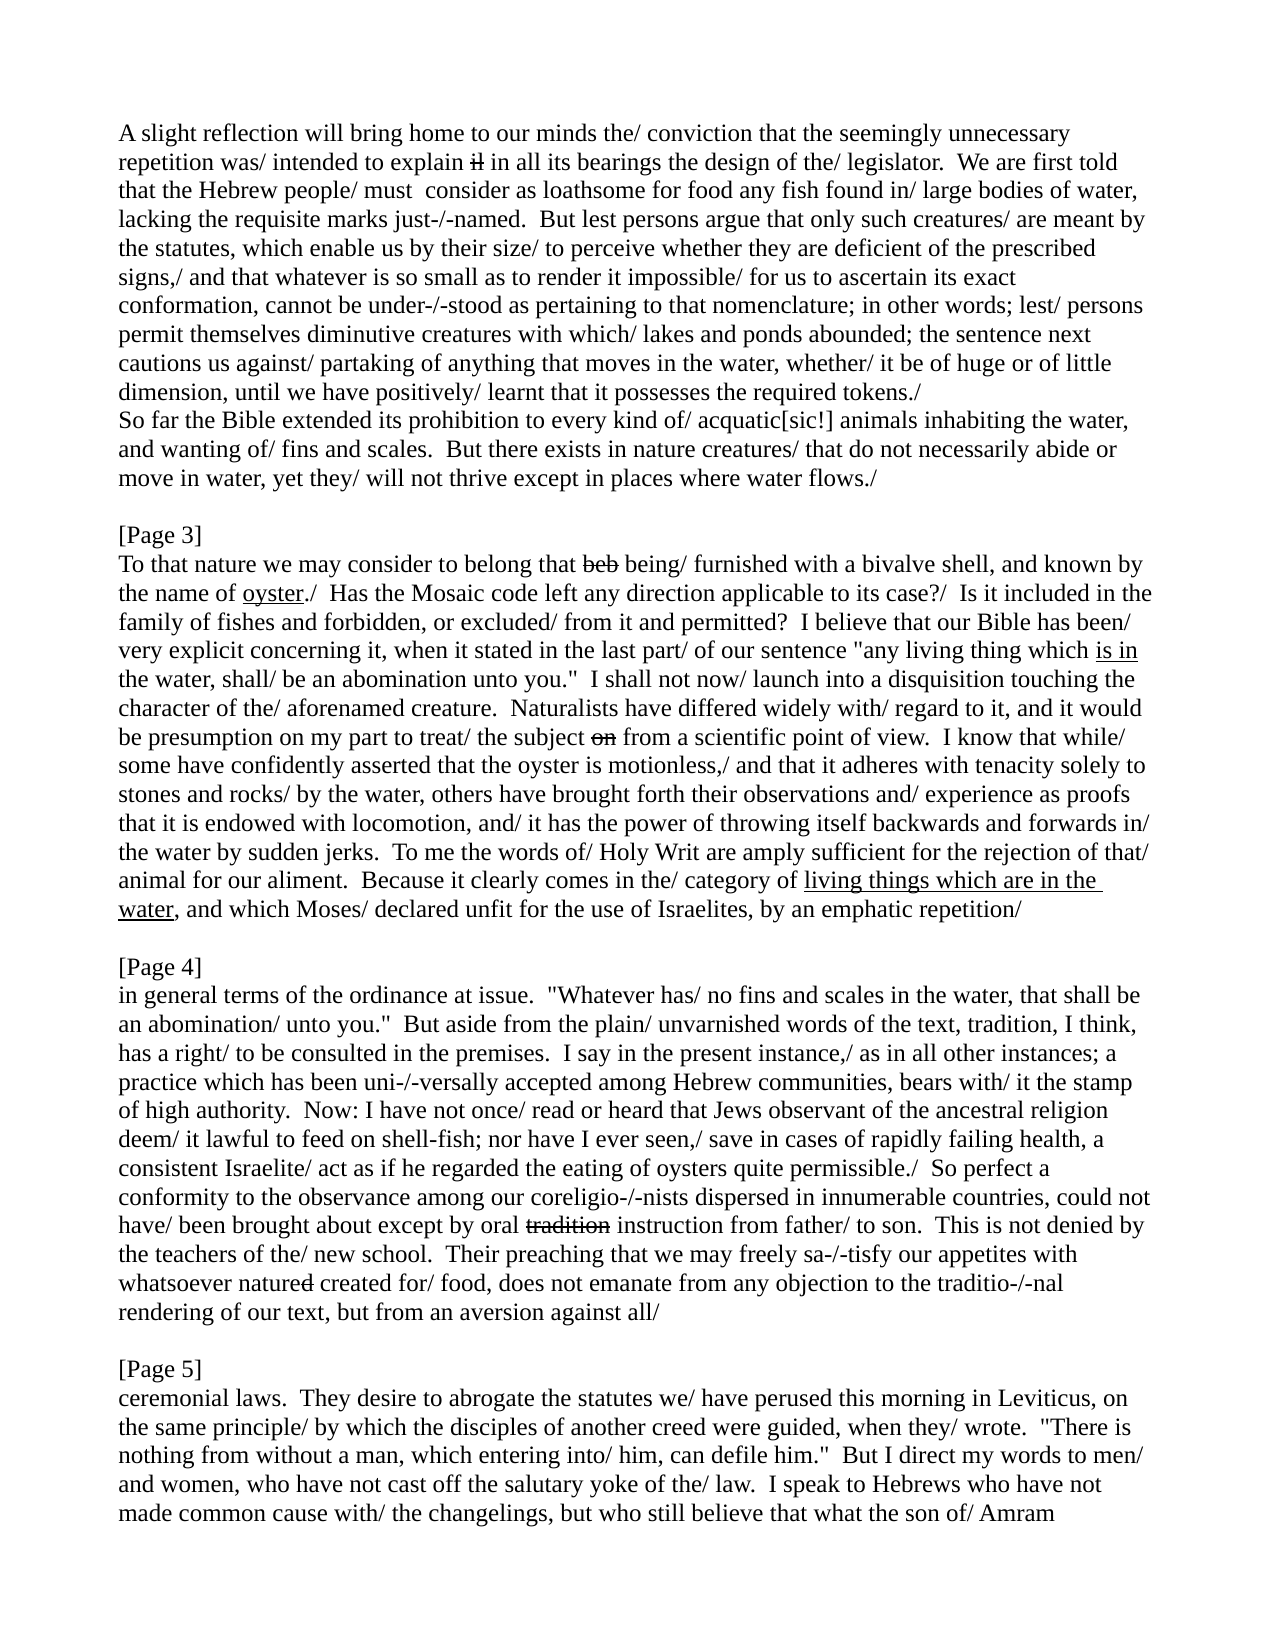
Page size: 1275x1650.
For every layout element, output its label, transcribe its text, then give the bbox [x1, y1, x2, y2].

text [Page 4] [118, 952, 1157, 981]
text So far the Bible extended its prohibition to every kind of/ acquatic[sic!] animals inhabiting the water, and wanting of/ fins and scales. But there exists in nature creatures/ that do not necessarily abide or move in water, yet they/ will not thrive except in places where water flows./ [118, 406, 1157, 492]
text A slight reflection will bring home to our minds the/ conviction that the seemingly unnecessary repetition was/ intended to explain il in all its bearings the design of the/ legislator. We are first told that the Hebrew people/ must consider as loathsome for food any fish found in/ large bodies of water, lacking the requisite marks just-/-named. But lest persons argue that only such creatures/ are meant by the statutes, which enable us by their size/ to perceive whether they are deficient of the prescribed signs,/ and that whatever is so small as to render it impossible/ for us to ascertain its exact conformation, cannot be under-/-stood as pertaining to that nomenclature; in other words; lest/ persons permit themselves diminutive creatures with which/ lakes and ponds abounded; the sentence next cautions us against/ partaking of anything that moves in the water, whether/ it be of huge or of little dimension, until we have positively/ learnt that it possesses the required tokens./ [118, 118, 1157, 406]
text [Page 3] [118, 521, 1157, 549]
text [Page 5] [118, 1354, 1157, 1383]
text in general terms of the ordinance at issue. "Whatever has/ no fins and scales in the water, that shall be an abomination/ unto you." But aside from the plain/ unvarnished words of the text, tradition, I think, has a right/ to be consulted in the premises. I say in the present instance,/ as in all other instances; a practice which has been uni-/-versally accepted among Hebrew communities, bears with/ it the stamp of high authority. Now: I have not once/ read or heard that Jews observant of the ancestral religion deem/ it lawful to feed on shell-fish; nor have I ever seen,/ save in cases of rapidly failing health, a consistent Israelite/ act as if he regarded the eating of oysters quite permissible./ So perfect a conformity to the observance among our coreligio-/-nists dispersed in innumerable countries, could not have/ been brought about except by oral tradition instruction from father/ to son. This is not denied by the teachers of the/ new school. Their preaching that we may freely sa-/-tisfy our appetites with whatsoever natured created for/ food, does not emanate from any objection to the traditio-/-nal rendering of our text, but from an aversion against all/ [118, 981, 1157, 1326]
text To that nature we may consider to belong that beb being/ furnished with a bivalve shell, and known by the name of oyster./ Has the Mosaic code left any direction applicable to its case?/ Is it included in the family of fishes and forbidden, or excluded/ from it and permitted? I believe that our Bible has been/ very explicit concerning it, when it stated in the last part/ of our sentence "any living thing which is in the water, shall/ be an abomination unto you." I shall not now/ launch into a disquisition touching the character of the/ aforenamed creature. Naturalists have differed widely with/ regard to it, and it would be presumption on my part to treat/ the subject on from a scientific point of view. I know that while/ some have confidently asserted that the oyster is motionless,/ and that it adheres with tenacity solely to stones and rocks/ by the water, others have brought forth their observations and/ experience as proofs that it is endowed with locomotion, and/ it has the power of throwing itself backwards and forwards in/ the water by sudden jerks. To me the words of/ Holy Writ are amply sufficient for the rejection of that/ animal for our aliment. Because it clearly comes in the/ category of living things which are in the water, and which Moses/ declared unfit for the use of Israelites, by an emphatic repetition/ [118, 549, 1157, 923]
text ceremonial laws. They desire to abrogate the statutes we/ have perused this morning in Leviticus, on the same principle/ by which the disciples of another creed were guided, when they/ wrote. "There is nothing from without a man, which entering into/ him, can defile him." But I direct my words to men/ and women, who have not cast off the salutary yoke of the/ law. I speak to Hebrews who have not made common cause with/ the changelings, but who still believe that what the son of/ Amram [118, 1383, 1157, 1527]
